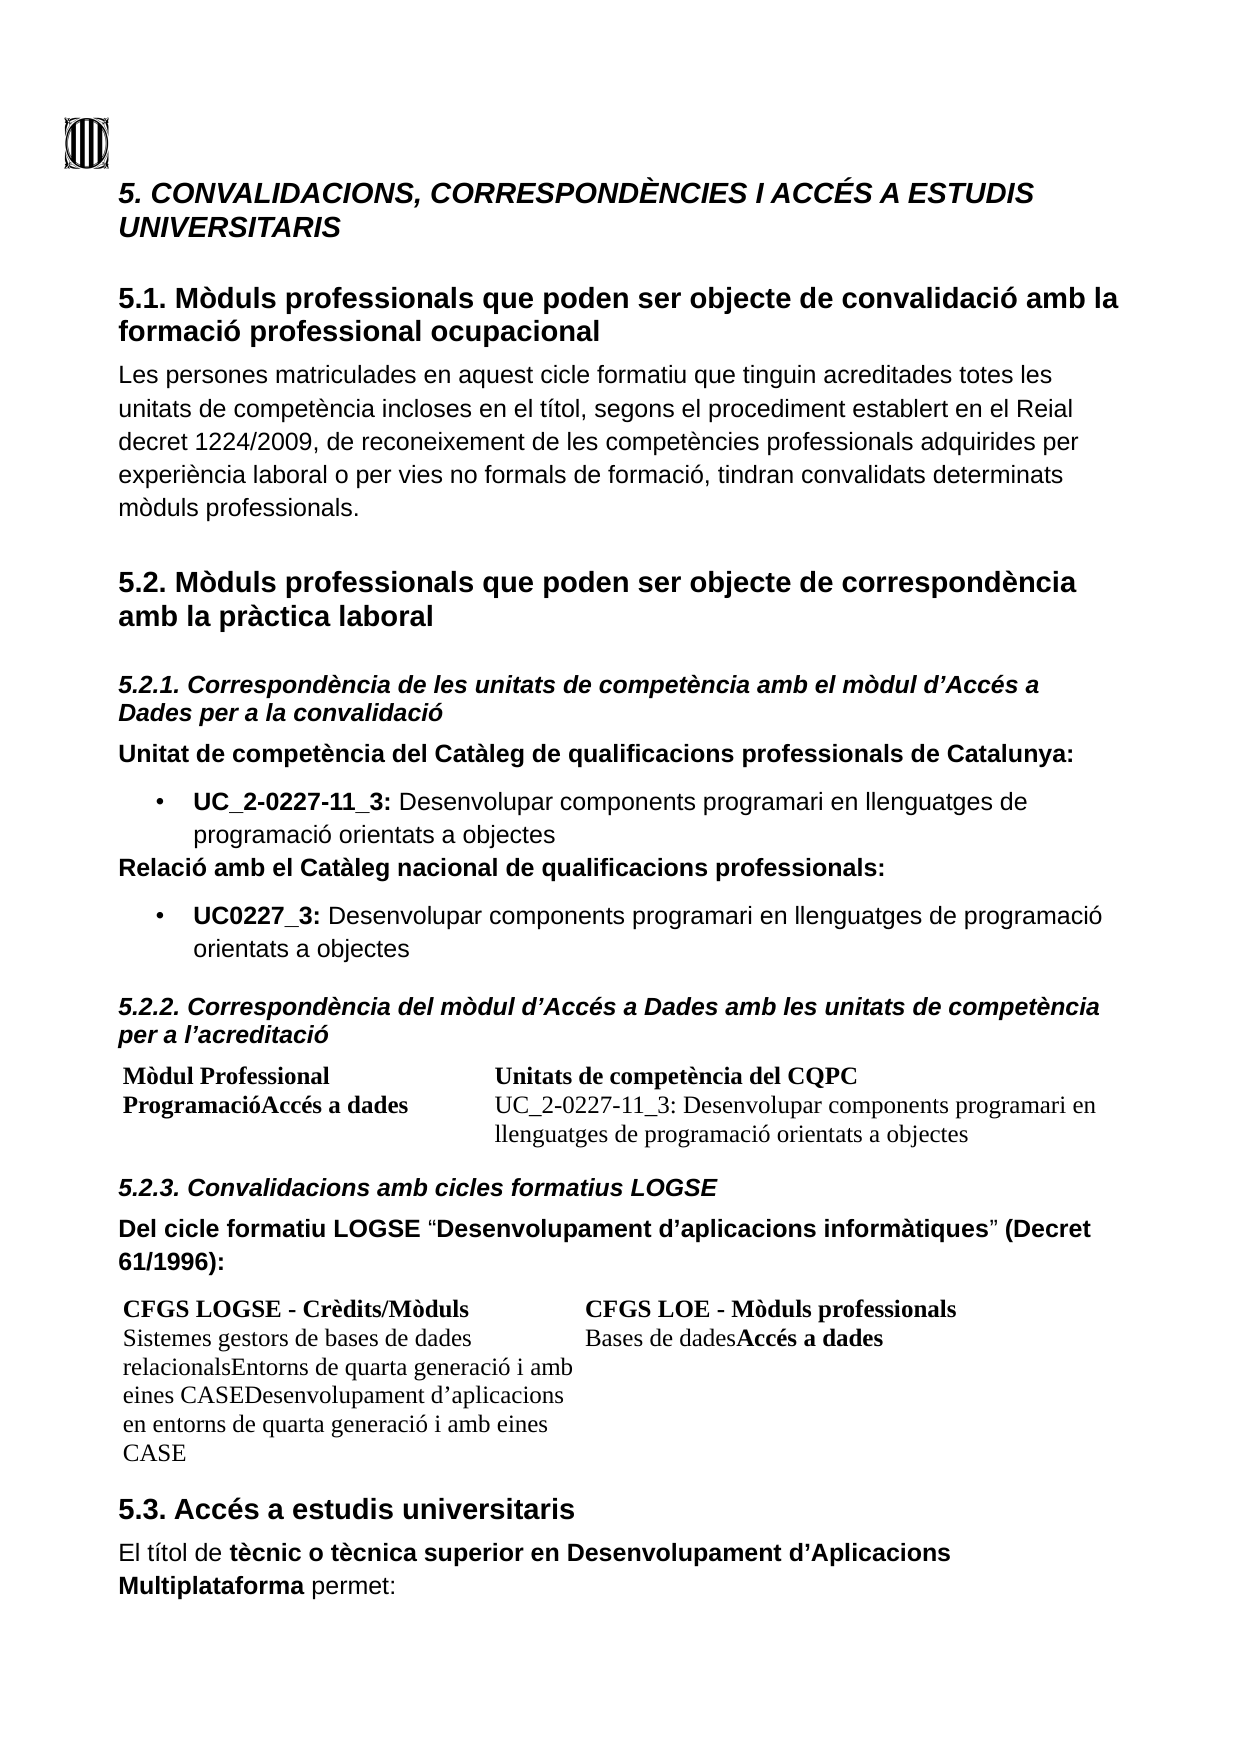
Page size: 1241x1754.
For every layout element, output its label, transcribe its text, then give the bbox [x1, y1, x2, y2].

text Unitat de competència del Catàleg de qualificacions professionals de Catalunya: [118, 739, 1122, 768]
table_cell Sistemes gestors de bases de dades relacionalsEntorns de quarta generació i amb eines CASEDesenvolupament d’aplicacions en entorns de quarta generació i amb eines CASE [118, 1323, 580, 1467]
list UC_2-0227-11_3: Desenvolupar components programari en llenguatges de programació orientats a objectes [156, 787, 1122, 849]
table_cell ProgramacióAccés a dades [118, 1090, 490, 1148]
table_header Mòdul Professional [118, 1061, 490, 1090]
table_header CFGS LOE - Mòduls professionals [580, 1294, 1122, 1323]
subtitle 5.1. Mòduls professionals que poden ser objecte de convalidació amb la formació professional ocupacional [118, 281, 1122, 348]
text Les persones matriculades en aquest cicle formatiu que tinguin acreditades totes les unitats de competència incloses en el títol, segons el procediment establert en el Reial decret 1224/2009, de reconeixement de les competències professionals adquirides per experiència laboral o per vies no formals de formació, tindran convalidats determinats mòduls professionals. [118, 361, 1122, 521]
subtitle 5.3. Accés a estudis universitaris [118, 1492, 1122, 1525]
table_header CFGS LOGSE - Crèdits/Mòduls [118, 1294, 580, 1323]
subtitle 5.2. Mòduls professionals que poden ser objecte de correspondència amb la pràctica laboral [118, 565, 1122, 632]
text Del cicle formatiu LOGSE “Desenvolupament d’aplicacions informàtiques” (Decret 61/1996): [118, 1214, 1122, 1276]
table_cell UC_2-0227-11_3: Desenvolupar components programari en llenguatges de programació orientats a objectes [490, 1090, 1122, 1148]
subtitle 5.2.3. Convalidacions amb cicles formatius LOGSE [118, 1173, 1122, 1201]
subtitle 5. CONVALIDACIONS, CORRESPONDÈNCIES I ACCÉS A ESTUDIS UNIVERSITARIS [118, 176, 1122, 243]
picture [64, 117, 109, 169]
list UC0227_3: Desenvolupar components programari en llenguatges de programació orientats a objectes [156, 901, 1122, 963]
text El títol de tècnic o tècnica superior en Desenvolupament d’Aplicacions Multiplataforma permet: [118, 1538, 1122, 1600]
table_cell Bases de dadesAccés a dades [580, 1323, 1122, 1467]
subtitle 5.2.1. Correspondència de les unitats de competència amb el mòdul d’Accés a Dades per a la convalidació [118, 670, 1122, 727]
table_header Unitats de competència del CQPC [490, 1061, 1122, 1090]
text Relació amb el Catàleg nacional de qualificacions professionals: [118, 853, 1122, 882]
subtitle 5.2.2. Correspondència del mòdul d’Accés a Dades amb les unitats de competència per a l’acreditació [118, 992, 1122, 1049]
